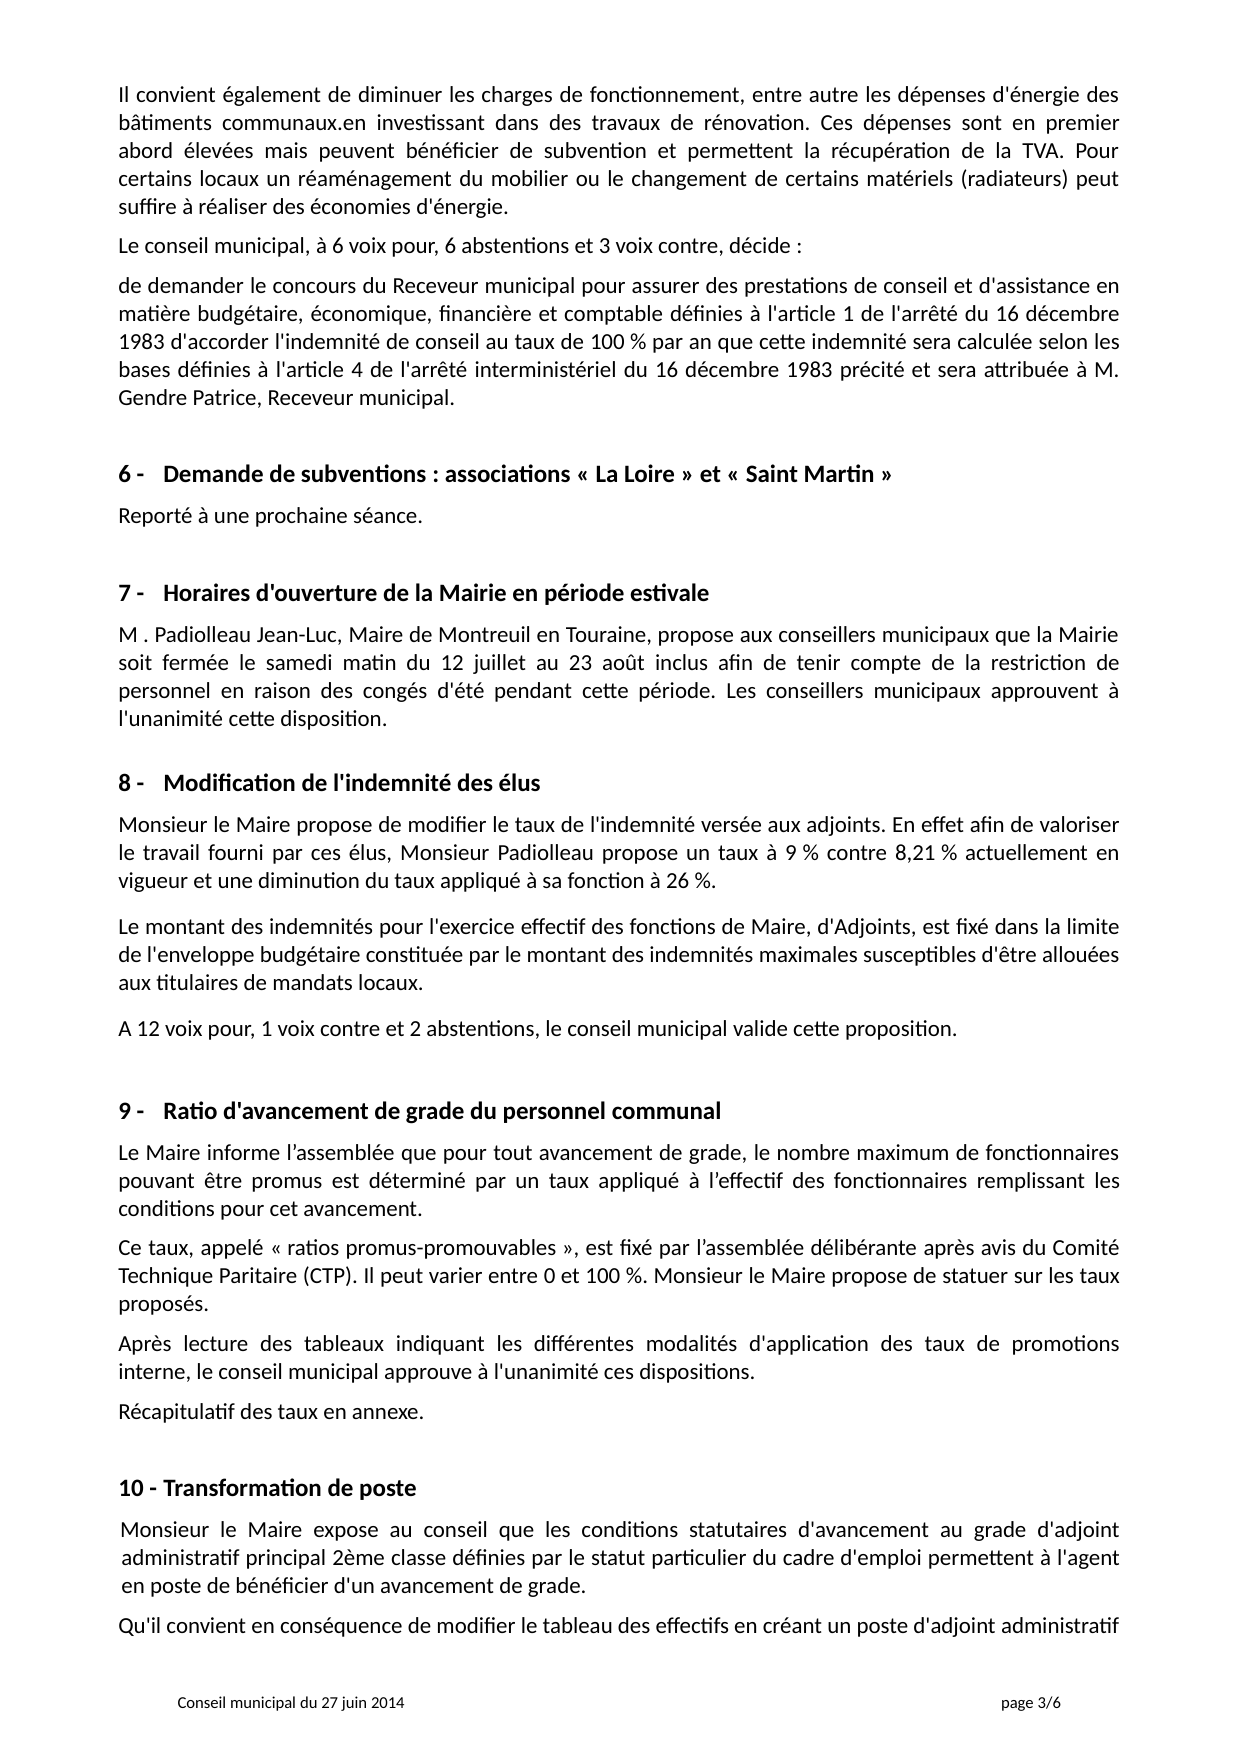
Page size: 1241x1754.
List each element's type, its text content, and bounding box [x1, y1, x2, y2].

text Le montant des indemnités pour l'exercice effectif des fonctions de Maire, d'Adjoints, est fixé dans la limite de l'enveloppe budgétaire constituée par le montant des indemnités maximales susceptibles d'être allouées aux titulaires de mandats locaux. [118, 912, 1120, 996]
text Il convient également de diminuer les charges de fonctionnement, entre autre les dépenses d'énergie des bâtiments communaux.en investissant dans des travaux de rénovation. Ces dépenses sont en premier abord élevées mais peuvent bénéficier de subvention et permettent la récupération de la TVA. Pour certains locaux un réaménagement du mobilier ou le changement de certains matériels (radiateurs) peut suffire à réaliser des économies d'énergie. [118, 80, 1120, 220]
text A 12 voix pour, 1 voix contre et 2 abstentions, le conseil municipal valide cette proposition. [118, 1014, 1120, 1042]
text Le conseil municipal, à 6 voix pour, 6 abstentions et 3 voix contre, décide : [118, 232, 1120, 259]
subtitle Ratio d'avancement de grade du personnel communal [118, 1095, 1120, 1125]
subtitle Demande de subventions : associations « La Loire » et « Saint Martin » [118, 459, 1120, 489]
subtitle Modification de l'indemnité des élus [118, 767, 1120, 798]
text Qu'il convient en conséquence de modifier le tableau des effectifs en créant un poste d'adjoint administratif [118, 1611, 1120, 1639]
text Après lecture des tableaux indiquant les différentes modalités d'application des taux de promotions interne, le conseil municipal approuve à l'unanimité ces dispositions. [118, 1329, 1120, 1385]
text Le Maire informe l’assemblée que pour tout avancement de grade, le nombre maximum de fonctionnaires pouvant être promus est déterminé par un taux appliqué à l’effectif des fonctionnaires remplissant les conditions pour cet avancement. [118, 1138, 1120, 1222]
text de demander le concours du Receveur municipal pour assurer des prestations de conseil et d'assistance en matière budgétaire, économique, financière et comptable définies à l'article 1 de l'arrêté du 16 décembre 1983 d'accorder l'indemnité de conseil au taux de 100 % par an que cette indemnité sera calculée selon les bases définies à l'article 4 de l'arrêté interministériel du 16 décembre 1983 précité et sera attribuée à M. Gendre Patrice, Receveur municipal. [118, 271, 1120, 411]
text M . Padiolleau Jean-Luc, Maire de Montreuil en Touraine, propose aux conseillers municipaux que la Mairie soit fermée le samedi matin du 12 juillet au 23 août inclus afin de tenir compte de la restriction de personnel en raison des congés d'été pendant cette période. Les conseillers municipaux approuvent à l'unanimité cette disposition. [81, 620, 1120, 732]
subtitle Transformation de poste [118, 1472, 1120, 1503]
text Récapitulatif des taux en annexe. [118, 1397, 1120, 1425]
text Monsieur le Maire expose au conseil que les conditions statutaires d'avancement au grade d'adjoint administratif principal 2ème classe définies par le statut particulier du cadre d'emploi permettent à l'agent en poste de bénéficier d'un avancement de grade. [120, 1515, 1120, 1599]
subtitle Horaires d'ouverture de la Mairie en période estivale [118, 577, 1120, 607]
text Monsieur le Maire propose de modifier le taux de l'indemnité versée aux adjoints. En effet afin de valoriser le travail fourni par ces élus, Monsieur Padiolleau propose un taux à 9 % contre 8,21 % actuellement en vigueur et une diminution du taux appliqué à sa fonction à 26 %. [118, 810, 1120, 894]
text Ce taux, appelé « ratios promus-promouvables », est fixé par l’assemblée délibérante après avis du Comité Technique Paritaire (CTP). Il peut varier entre 0 et 100 %. Monsieur le Maire propose de statuer sur les taux proposés. [118, 1233, 1120, 1318]
text Reporté à une prochaine séance. [118, 502, 1120, 529]
